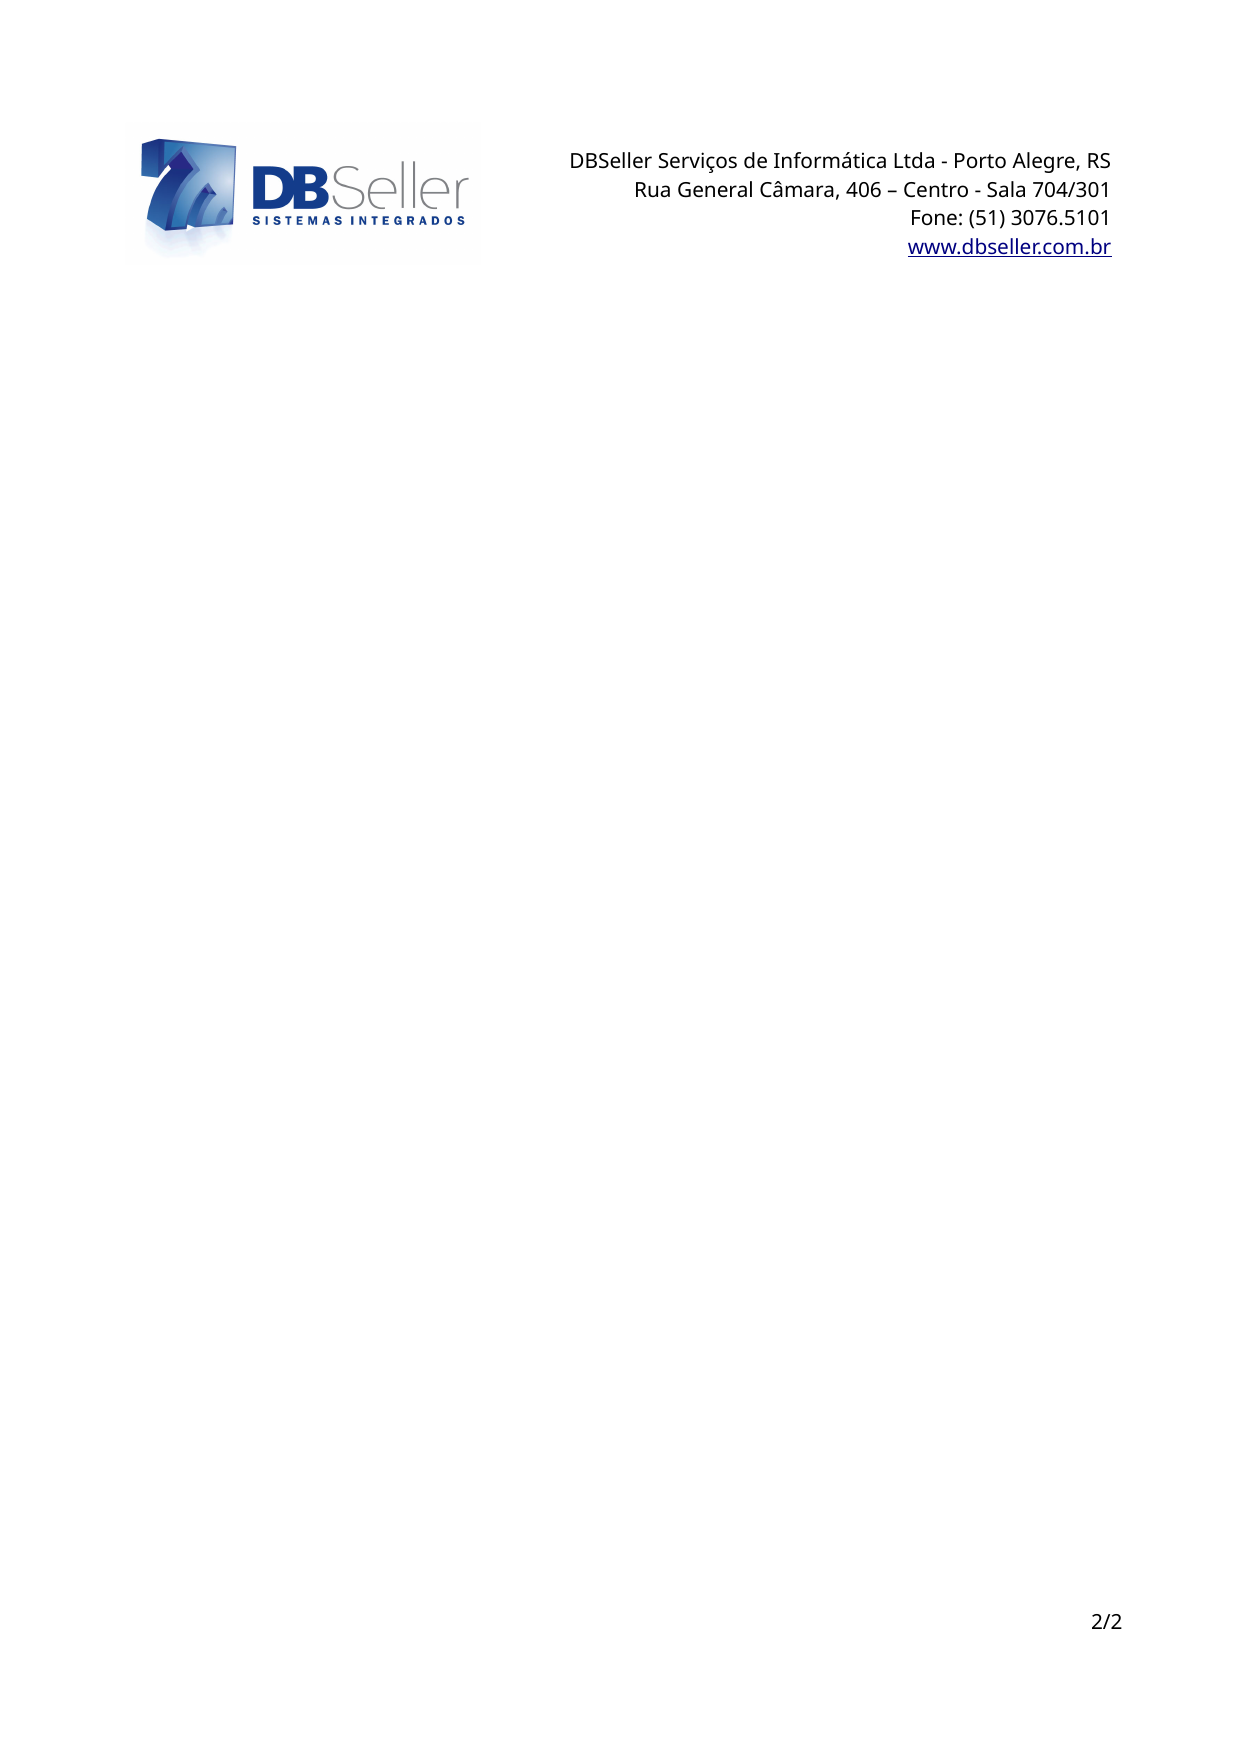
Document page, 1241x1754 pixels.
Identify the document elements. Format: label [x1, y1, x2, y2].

picture [125, 122, 481, 265]
